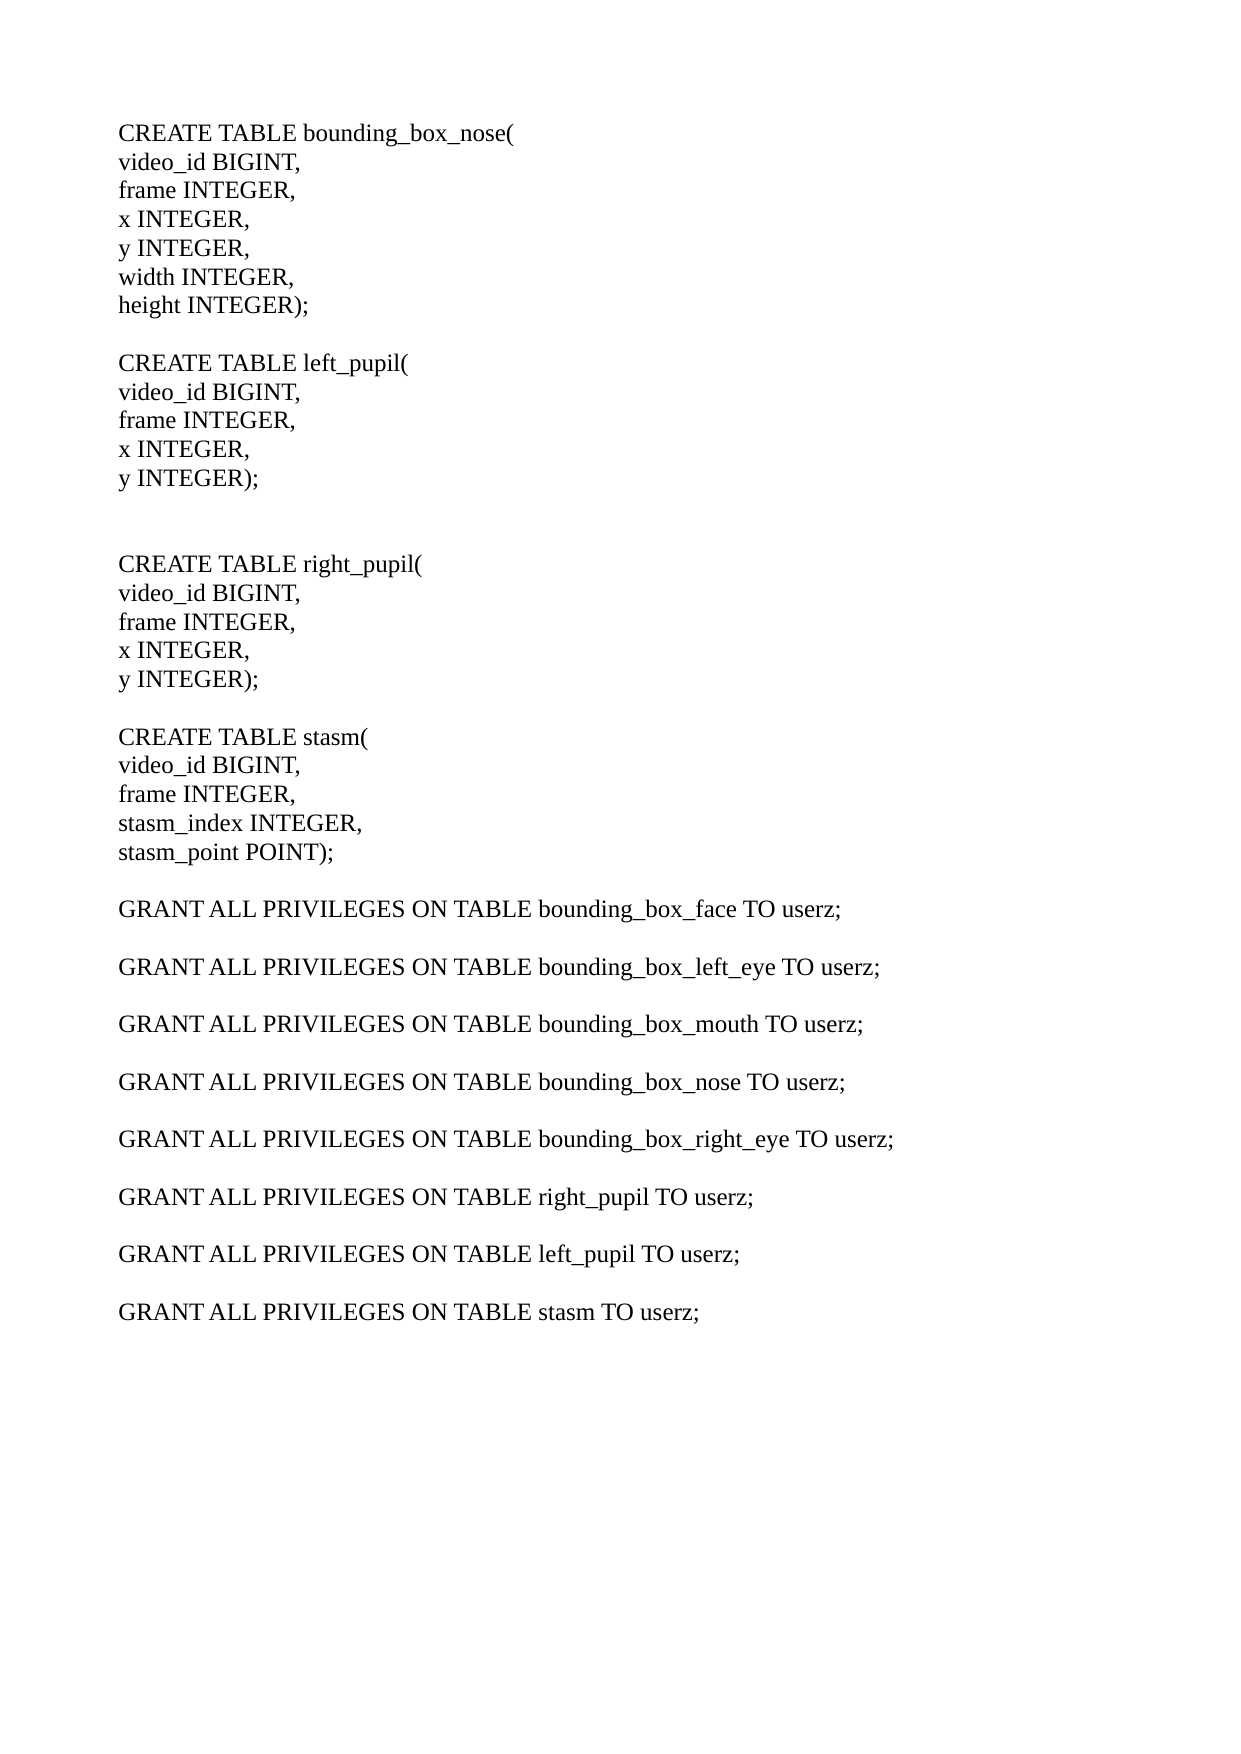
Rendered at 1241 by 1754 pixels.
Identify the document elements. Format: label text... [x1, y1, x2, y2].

text x INTEGER, [118, 204, 1122, 233]
text GRANT ALL PRIVILEGES ON TABLE bounding_box_face TO userz; [118, 894, 1122, 923]
text GRANT ALL PRIVILEGES ON TABLE bounding_box_left_eye TO userz; [118, 952, 1122, 981]
text frame INTEGER, [118, 406, 1122, 434]
text y INTEGER); [118, 463, 1122, 492]
text GRANT ALL PRIVILEGES ON TABLE bounding_box_right_eye TO userz; [118, 1124, 1122, 1153]
text CREATE TABLE stasm( [118, 722, 1122, 751]
text video_id BIGINT, [118, 751, 1122, 779]
text GRANT ALL PRIVILEGES ON TABLE right_pupil TO userz; [118, 1182, 1122, 1211]
text video_id BIGINT, [118, 147, 1122, 176]
text CREATE TABLE right_pupil( [118, 549, 1122, 578]
text frame INTEGER, [118, 176, 1122, 204]
text x INTEGER, [118, 434, 1122, 463]
text stasm_point POINT); [118, 837, 1122, 866]
text stasm_index INTEGER, [118, 808, 1122, 837]
text GRANT ALL PRIVILEGES ON TABLE bounding_box_mouth TO userz; [118, 1009, 1122, 1038]
text width INTEGER, [118, 262, 1122, 291]
text CREATE TABLE bounding_box_nose( [118, 118, 1122, 147]
text CREATE TABLE left_pupil( [118, 348, 1122, 377]
text x INTEGER, [118, 636, 1122, 664]
text height INTEGER); [118, 291, 1122, 319]
text video_id BIGINT, [118, 377, 1122, 406]
text GRANT ALL PRIVILEGES ON TABLE bounding_box_nose TO userz; [118, 1067, 1122, 1096]
text GRANT ALL PRIVILEGES ON TABLE left_pupil TO userz; [118, 1239, 1122, 1268]
text video_id BIGINT, [118, 578, 1122, 607]
text frame INTEGER, [118, 607, 1122, 636]
text frame INTEGER, [118, 779, 1122, 808]
text y INTEGER); [118, 664, 1122, 693]
text GRANT ALL PRIVILEGES ON TABLE stasm TO userz; [118, 1297, 1122, 1326]
text y INTEGER, [118, 233, 1122, 262]
